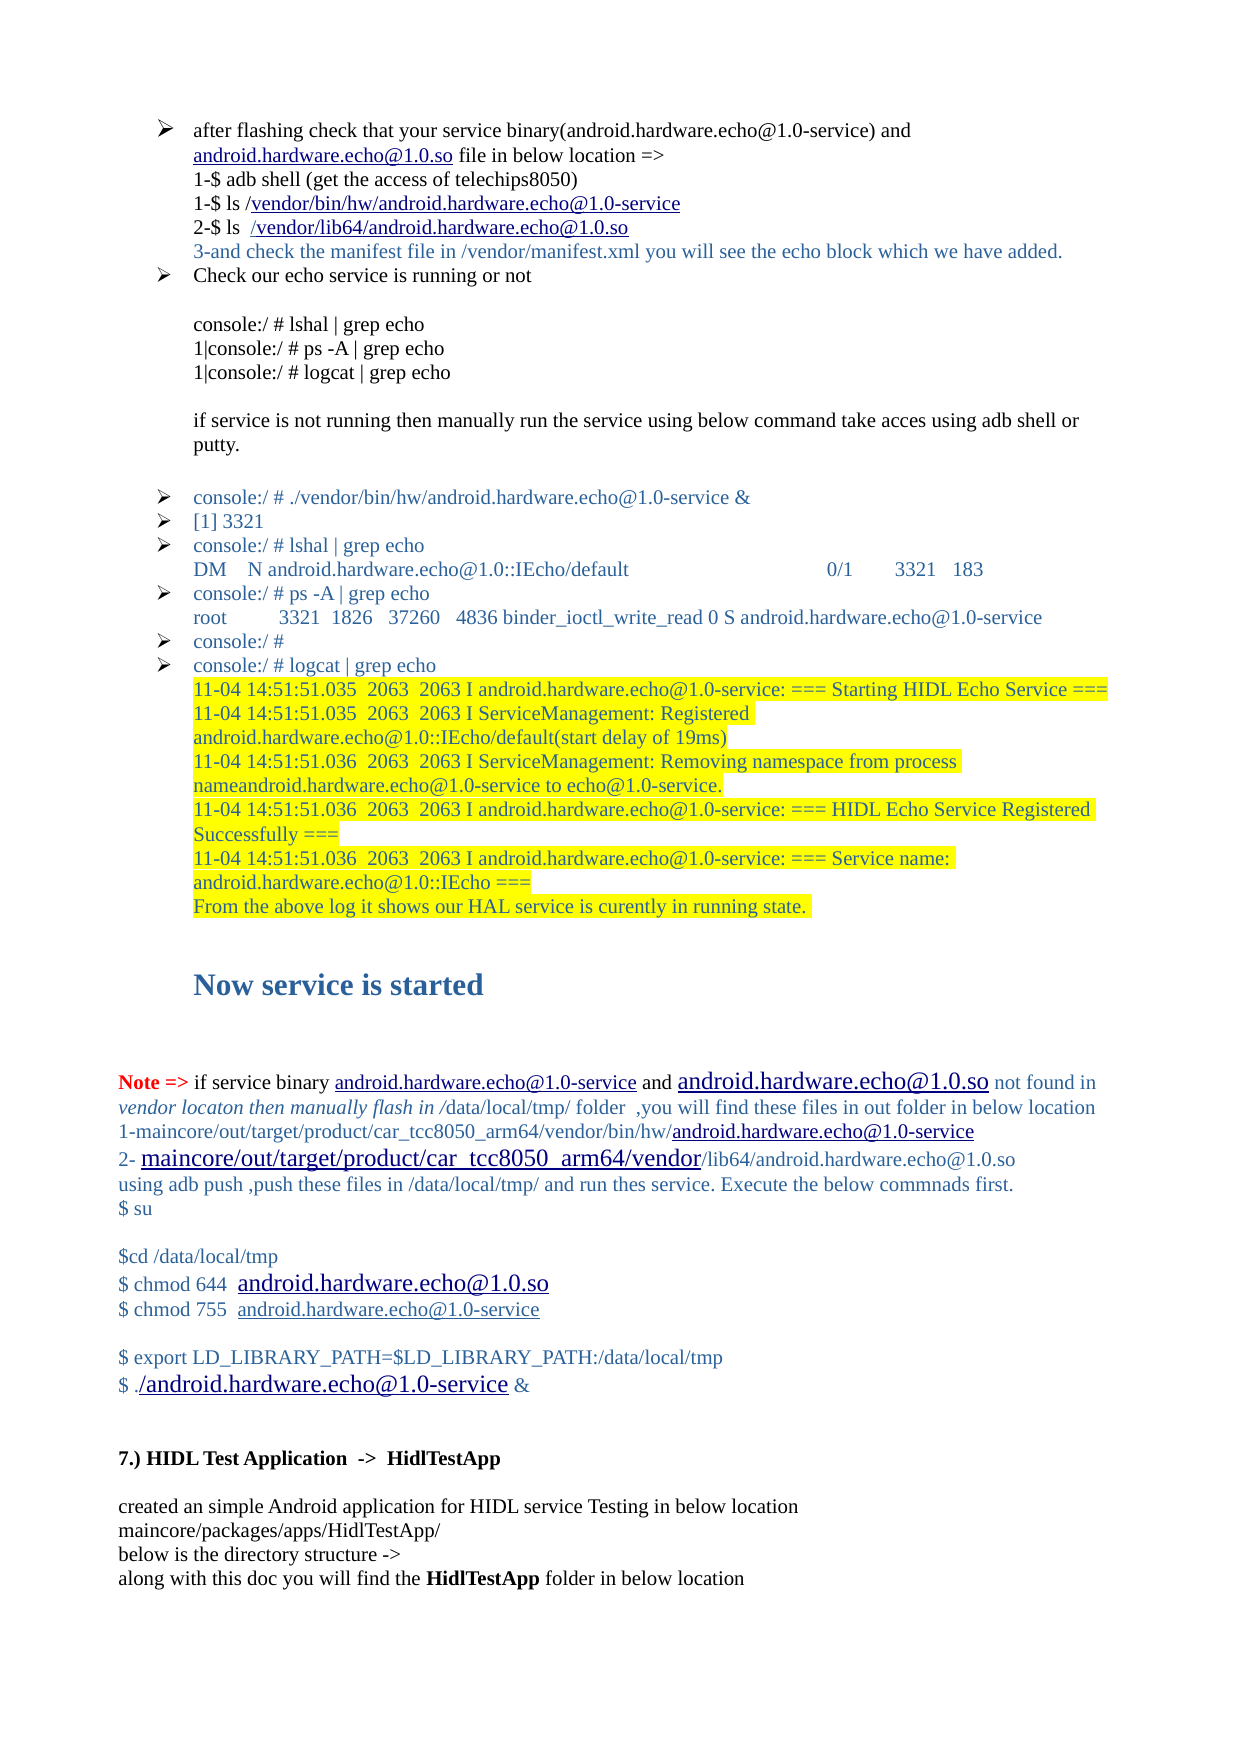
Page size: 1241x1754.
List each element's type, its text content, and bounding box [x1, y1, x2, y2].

list [1] 3321 [156, 509, 1122, 533]
list DM N android.hardware.echo@1.0::IEcho/default 0/1 3321 183 [156, 557, 1122, 581]
list 11-04 14:51:51.035 2063 2063 I ServiceManagement: Registered android.hardware.echo@1.0::IEcho/default(start delay of 19ms) [156, 701, 1122, 749]
list after flashing check that your service binary(android.hardware.echo@1.0-service) and android.hardware.echo@1.0.so file in below location => 1-$ adb shell (get the access of telechips8050) 1-$ ls /vendor/bin/hw/android.hardware.echo@1.0-service 2-$ ls /vendor/lib64/android.hardware.echo@1.0.so 3-and check the manifest file in /vendor/manifest.xml you will see the echo block which we have added. [156, 118, 1122, 263]
list 1|console:/ # logcat | grep echo [156, 359, 1122, 384]
list console:/ # logcat | grep echo [156, 653, 1122, 677]
list console:/ # lshal | grep echo [156, 533, 1122, 557]
list 1|console:/ # ps -A | grep echo [156, 336, 1122, 359]
list 11-04 14:51:51.036 2063 2063 I android.hardware.echo@1.0-service: === HIDL Echo Service Registered Successfully === [156, 797, 1122, 846]
list console:/ # ./vendor/bin/hw/android.hardware.echo@1.0-service & [156, 484, 1122, 509]
list console:/ # ps -A | grep echo [156, 581, 1122, 605]
text Note => if service binary android.hardware.echo@1.0-service and android.hardware.echo@1.0.so not found in vendor locaton then manually flash in /data/local/tmp/ folder ,you will find these files in out folder in below location 1-maincore/out/target/product/car_tcc8050_arm64/vendor/bin/hw/android.hardware.echo@1.0-service 2- maincore/out/target/product/car_tcc8050_arm64/vendor/lib64/android.hardware.echo@1.0.so using adb push ,push these files in /data/local/tmp/ and run thes service. Execute the below commnads first. $ su [118, 1066, 1122, 1220]
list if service is not running then manually run the service using below command take acces using adb shell or putty. [156, 384, 1122, 484]
list root 3321 1826 37260 4836 binder_ioctl_write_read 0 S android.hardware.echo@1.0-service [156, 605, 1122, 629]
list 11-04 14:51:51.036 2063 2063 I android.hardware.echo@1.0-service: === Service name: android.hardware.echo@1.0::IEcho === From the above log it shows our HAL service is curently in running state. Now service is started [156, 846, 1122, 1054]
text $ export LD_LIBRARY_PATH=$LD_LIBRARY_PATH:/data/local/tmp $ ./android.hardware.echo@1.0-service & 7.) HIDL Test Application -> HidlTestApp created an simple Android application for HIDL service Testing in below location maincore/packages/apps/HidlTestApp/ below is the directory structure -> along with this doc you will find the HidlTestApp folder in below location [118, 1344, 1122, 1590]
list console:/ # [156, 629, 1122, 653]
list 11-04 14:51:51.035 2063 2063 I android.hardware.echo@1.0-service: === Starting HIDL Echo Service === [156, 677, 1122, 701]
text $cd /data/local/tmp $ chmod 644 android.hardware.echo@1.0.so $ chmod 755 android.hardware.echo@1.0-service [118, 1244, 1122, 1321]
list 11-04 14:51:51.036 2063 2063 I ServiceManagement: Removing namespace from process nameandroid.hardware.echo@1.0-service to echo@1.0-service. [156, 749, 1122, 797]
list Check our echo service is running or not console:/ # lshal | grep echo [156, 263, 1122, 336]
